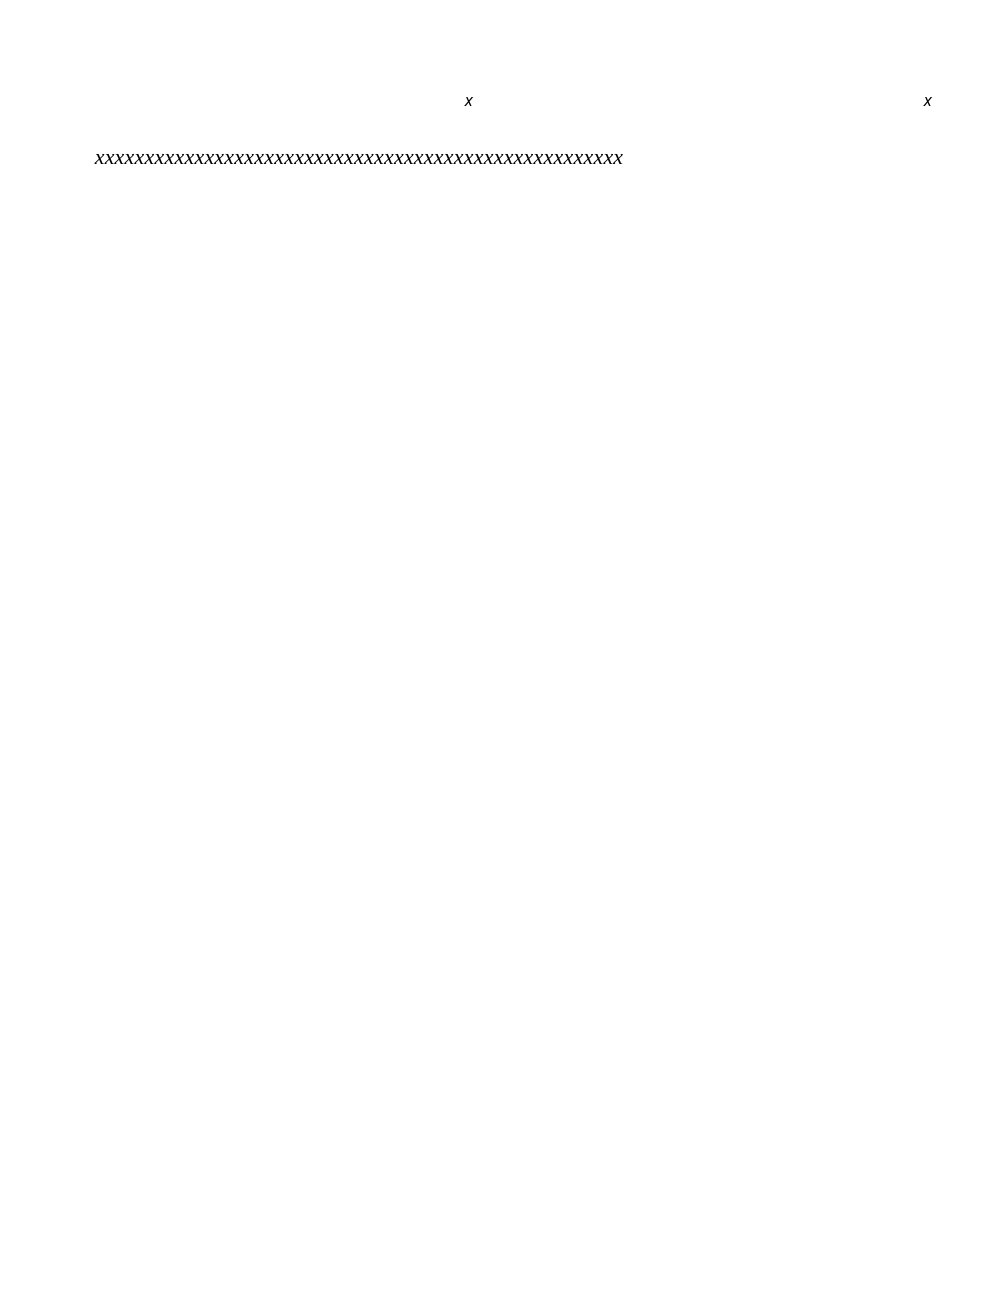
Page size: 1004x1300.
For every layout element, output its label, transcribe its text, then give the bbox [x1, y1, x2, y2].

text xxxxxxxxxxxxxxxxxxxxxxxxxxxxxxxxxxxxxxxxxxxxxxxxxxxxx [94, 145, 844, 169]
